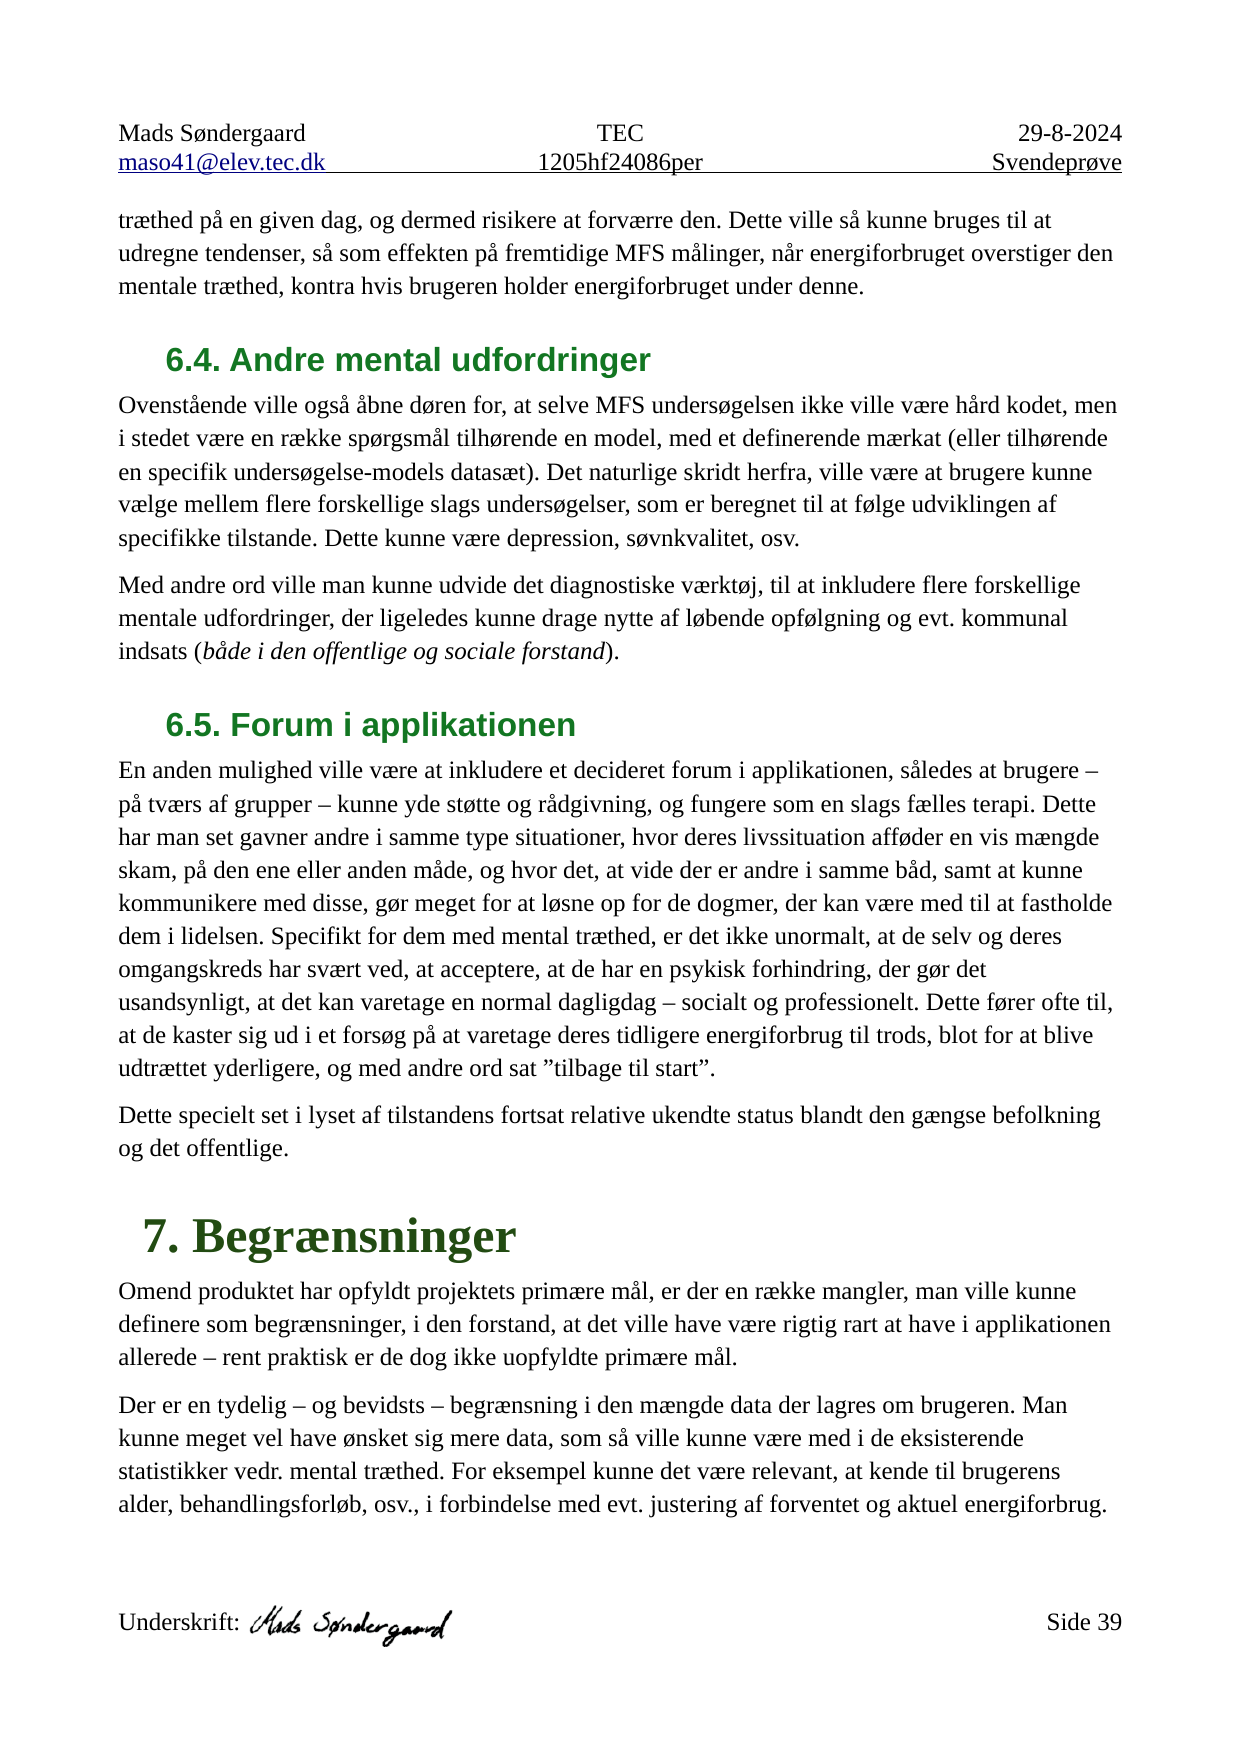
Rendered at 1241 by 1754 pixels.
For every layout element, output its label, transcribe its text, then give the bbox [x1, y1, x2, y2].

picture [244, 1600, 458, 1647]
text træthed på en given dag, og dermed risikere at forværre den. Dette ville så kunne bruges til at udregne tendenser, så som effekten på fremtidige MFS målinger, når energiforbruget overstiger den mentale træthed, kontra hvis brugeren holder energiforbruget under denne. [118, 205, 1122, 300]
text Med andre ord ville man kunne udvide det diagnostiske værktøj, til at inkludere flere forskellige mentale udfordringer, der ligeledes kunne drage nytte af løbende opfølgning og evt. kommunal indsats (både i den offentlige og sociale forstand). [118, 570, 1122, 665]
subtitle 7. Begrænsninger [118, 1206, 1122, 1263]
text Ovenstående ville også åbne døren for, at selve MFS undersøgelsen ikke ville være hård kodet, men i stedet være en række spørgsmål tilhørende en model, med et definerende mærkat (eller tilhørende en specifik undersøgelse-models datasæt). Det naturlige skridt herfra, ville være at brugere kunne vælge mellem flere forskellige slags undersøgelser, som er beregnet til at følge udviklingen af specifikke tilstande. Dette kunne være depression, søvnkvalitet, osv. [118, 391, 1122, 551]
text En anden mulighed ville være at inkludere et decideret forum i applikationen, således at brugere – på tværs af grupper – kunne yde støtte og rådgivning, og fungere som en slags fælles terapi. Dette har man set gavner andre i samme type situationer, hvor deres livssituation afføder en vis mængde skam, på den ene eller anden måde, og hvor det, at vide der er andre i samme båd, samt at kunne kommunikere med disse, gør meget for at løsne op for de dogmer, der kan være med til at fastholde dem i lidelsen. Specifikt for dem med mental træthed, er det ikke unormalt, at de selv og deres omgangskreds har svært ved, at acceptere, at de har en psykisk forhindring, der gør det usandsynligt, at det kan varetage en normal dagligdag – socialt og professionelt. Dette fører ofte til, at de kaster sig ud i et forsøg på at varetage deres tidligere energiforbrug til trods, blot for at blive udtrættet yderligere, og med andre ord sat ”tilbage til start”. [118, 756, 1122, 1082]
subtitle 6.4. Andre mental udfordringer [118, 339, 1122, 378]
subtitle 6.5. Forum i applikationen [118, 705, 1122, 743]
text Dette specielt set i lyset af tilstandens fortsat relative ukendte status blandt den gængse befolkning og det offentlige. [118, 1100, 1122, 1162]
text Der er en tydelig – og bevidsts – begrænsning i den mængde data der lagres om brugeren. Man kunne meget vel have ønsket sig mere data, som så ville kunne være med i de eksisterende statistikker vedr. mental træthed. For eksempel kunne det være relevant, at kende til brugerens alder, behandlingsforløb, osv., i forbindelse med evt. justering af forventet og aktuel energiforbrug. [118, 1390, 1122, 1517]
text Omend produktet har opfyldt projektets primære mål, er der en række mangler, man ville kunne definere som begrænsninger, i den forstand, at det ville have være rigtig rart at have i applikationen allerede – rent praktisk er de dog ikke uopfyldte primære mål. [118, 1276, 1122, 1371]
